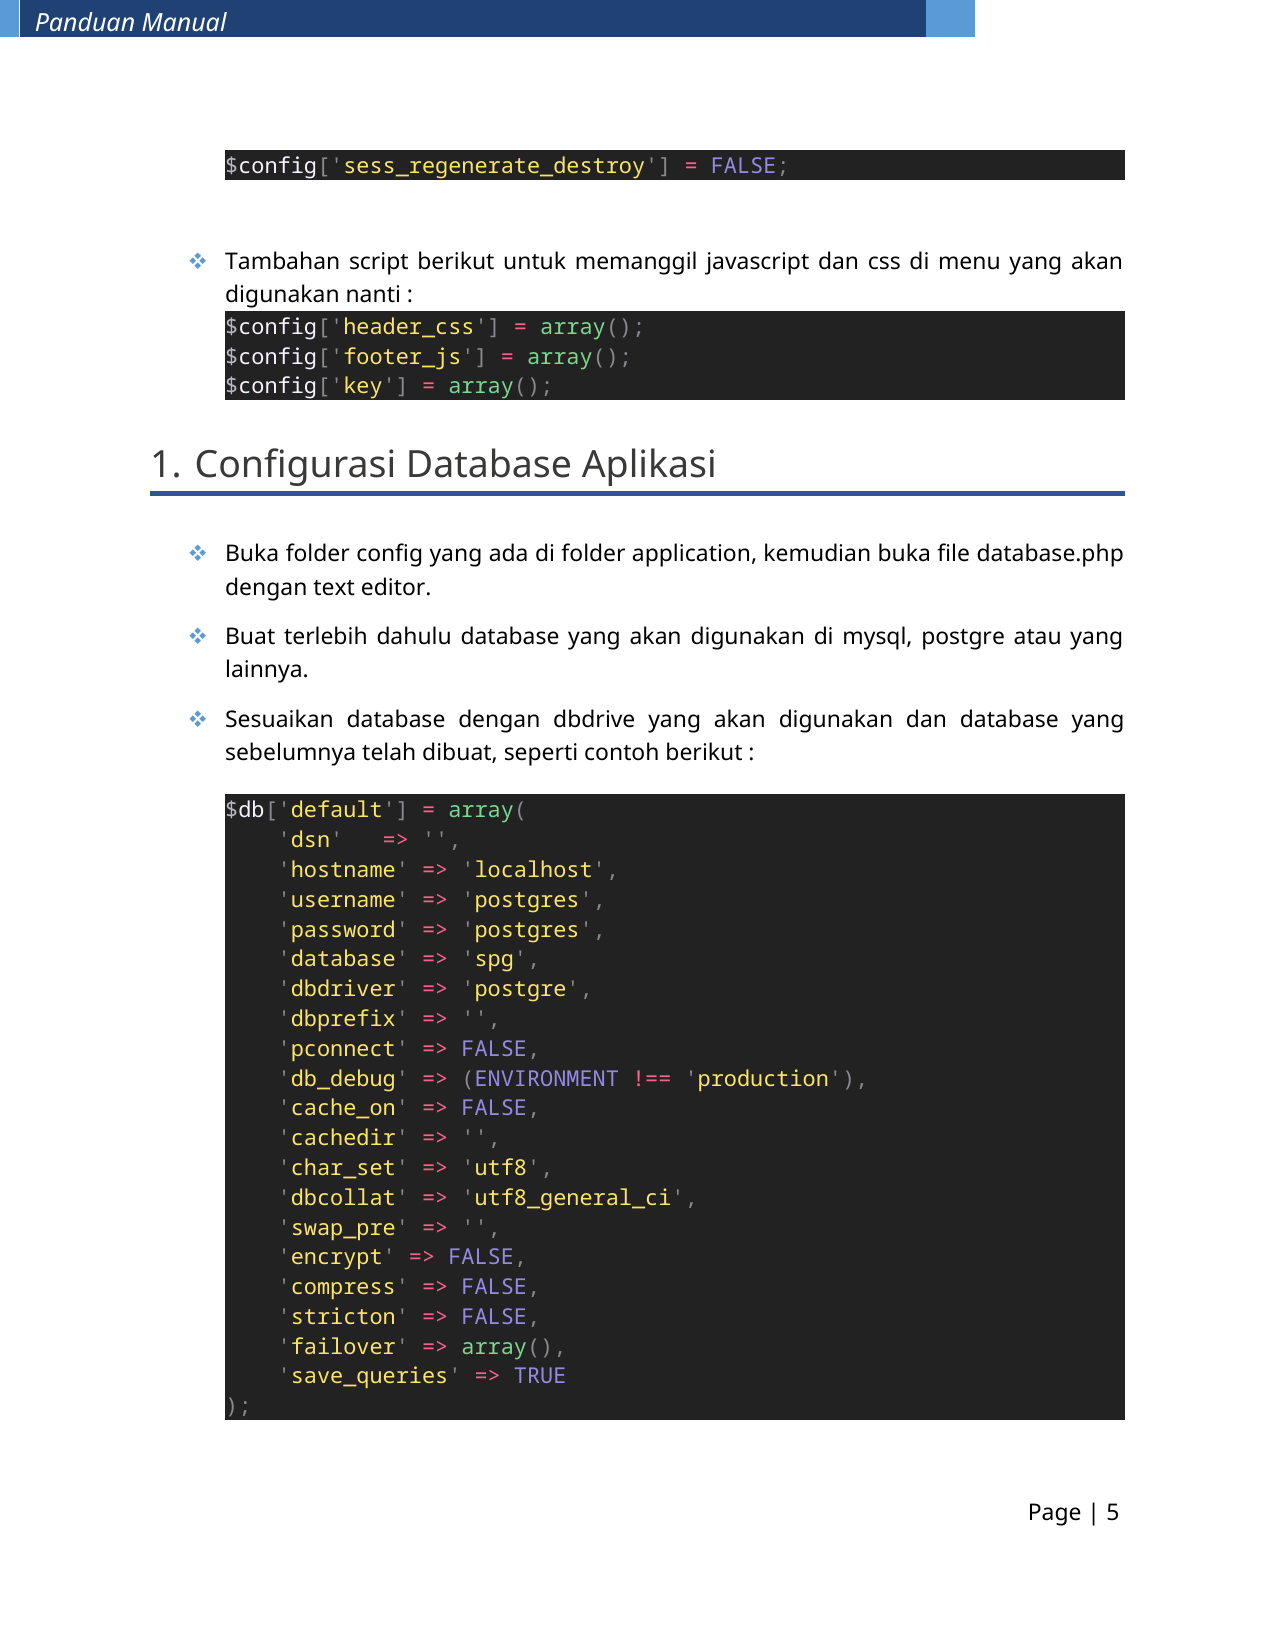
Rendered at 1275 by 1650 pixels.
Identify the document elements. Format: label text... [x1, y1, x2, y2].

list 'compress' => FALSE, [225, 1271, 1125, 1301]
list 'hostname' => 'localhost', [225, 854, 1125, 884]
list Buka folder config yang ada di folder application, kemudian buka file database.php dengan text editor. [187, 537, 1125, 602]
list $config['header_css'] = array(); [225, 311, 1125, 341]
list 'stricton' => FALSE, [225, 1301, 1125, 1331]
list ); [225, 1390, 1125, 1420]
list 'encrypt' => FALSE, [225, 1241, 1125, 1271]
list 'pconnect' => FALSE, [225, 1033, 1125, 1062]
list 'failover' => array(), [225, 1331, 1125, 1360]
list 'char_set' => 'utf8', [225, 1152, 1125, 1182]
list 'dbcollat' => 'utf8_general_ci', [225, 1182, 1125, 1211]
list 'db_debug' => (ENVIRONMENT !== 'production'), [225, 1062, 1125, 1092]
list 'dbdriver' => 'postgre', [225, 973, 1125, 1003]
list $config['key'] = array(); [225, 371, 1125, 400]
list 'save_queries' => TRUE [225, 1360, 1125, 1390]
list 'dsn' => '', [225, 824, 1125, 854]
list 'swap_pre' => '', [225, 1211, 1125, 1241]
subtitle Configurasi Database Aplikasi [150, 438, 1125, 491]
list $config['sess_regenerate_destroy'] = FALSE; [225, 150, 1125, 180]
list 'database' => 'spg', [225, 943, 1125, 973]
list Tambahan script berikut untuk memanggil javascript dan css di menu yang akan digunakan nanti : [187, 245, 1125, 309]
list Buat terlebih dahulu database yang akan digunakan di mysql, postgre atau yang lainnya. [187, 620, 1125, 684]
list Sesuaikan database dengan dbdrive yang akan digunakan dan database yang sebelumnya telah dibuat, seperti contoh berikut : [187, 703, 1125, 767]
list $config['footer_js'] = array(); [225, 341, 1125, 371]
list 'username' => 'postgres', [225, 884, 1125, 913]
list 'cache_on' => FALSE, [225, 1092, 1125, 1122]
list 'dbprefix' => '', [225, 1003, 1125, 1033]
list $db['default'] = array( [225, 794, 1125, 824]
list 'password' => 'postgres', [225, 913, 1125, 943]
list 'cachedir' => '', [225, 1122, 1125, 1152]
